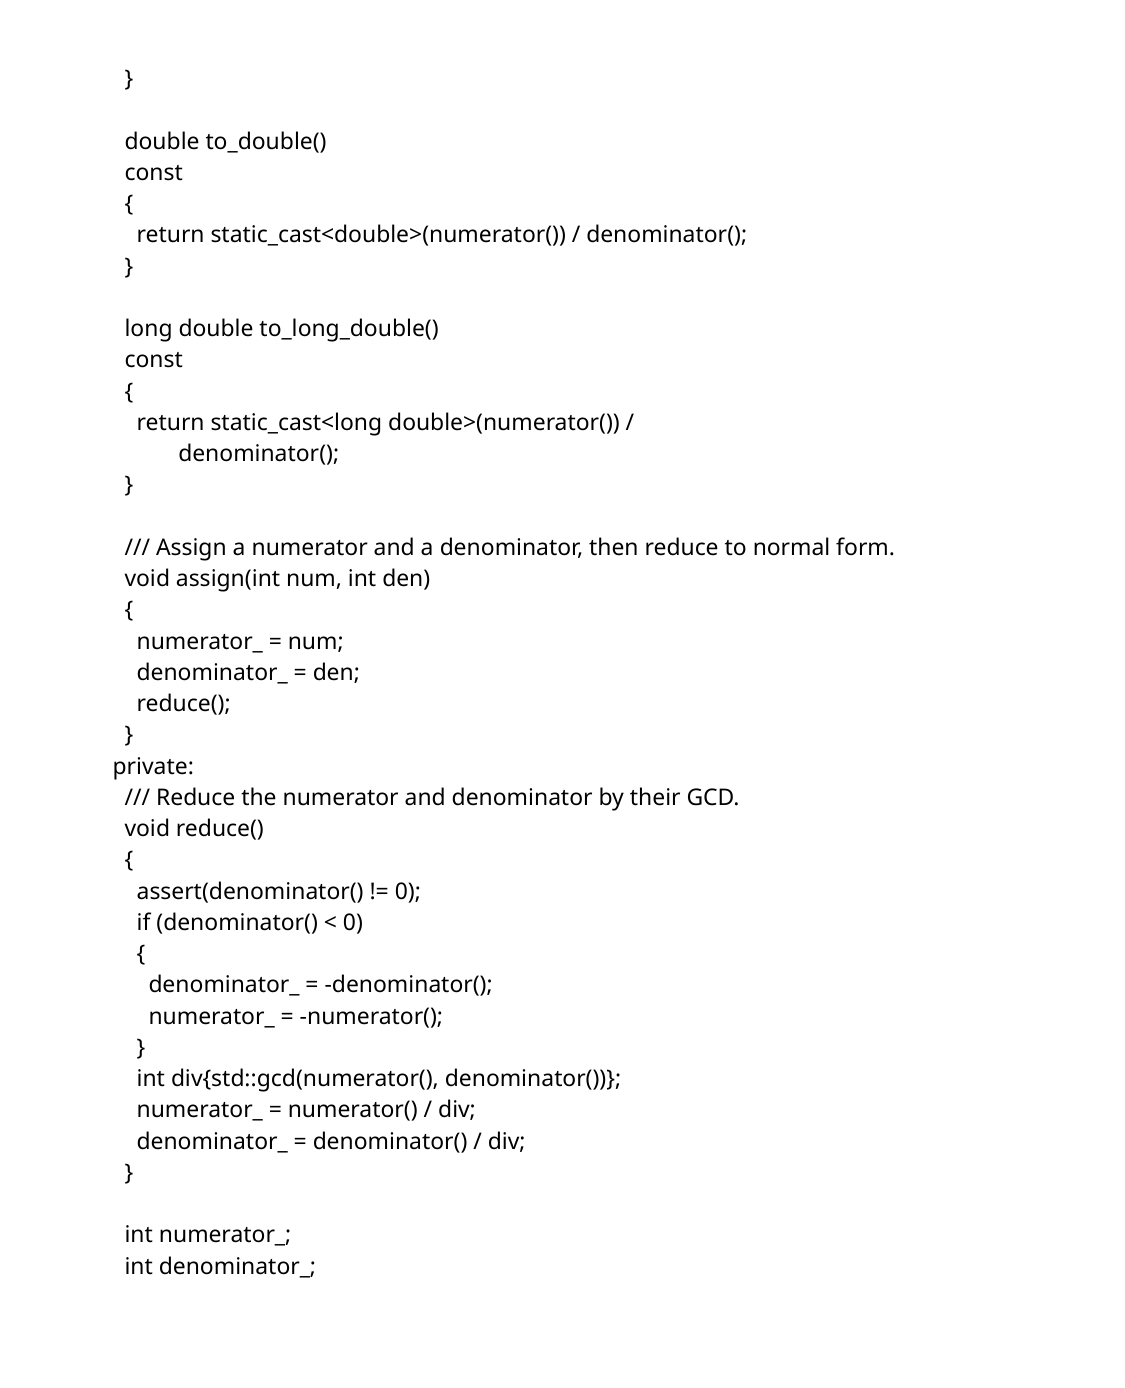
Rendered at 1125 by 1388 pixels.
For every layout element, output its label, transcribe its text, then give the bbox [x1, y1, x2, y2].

text return static_cast<double>(numerator()) / denominator(); [112, 218, 1012, 249]
text const [112, 156, 1012, 187]
text reduce(); [112, 687, 1012, 718]
text numerator_ = num; [112, 624, 1012, 656]
text numerator_ = -numerator(); [112, 999, 1012, 1031]
text void assign(int num, int den) [112, 562, 1012, 593]
text if (denominator() < 0) [112, 906, 1012, 937]
text /// Assign a numerator and a denominator, then reduce to normal form. [112, 531, 1012, 562]
text const [112, 343, 1012, 374]
text int numerator_; [112, 1218, 1012, 1249]
text { [112, 374, 1012, 406]
text denominator(); [112, 437, 1012, 468]
text denominator_ = denominator() / div; [112, 1124, 1012, 1156]
text private: [112, 749, 1012, 781]
text } [112, 62, 1012, 93]
text numerator_ = numerator() / div; [112, 1093, 1012, 1124]
text /// Reduce the numerator and denominator by their GCD. [112, 781, 1012, 812]
text } [112, 1031, 1012, 1062]
text denominator_ = den; [112, 656, 1012, 687]
text { [112, 593, 1012, 624]
text void reduce() [112, 812, 1012, 843]
text } [112, 718, 1012, 749]
text int denominator_; [112, 1249, 1012, 1281]
text } [112, 249, 1012, 281]
text { [112, 937, 1012, 968]
text { [112, 843, 1012, 874]
text } [112, 1156, 1012, 1187]
text double to_double() [112, 124, 1012, 156]
text assert(denominator() != 0); [112, 874, 1012, 906]
text long double to_long_double() [112, 312, 1012, 343]
text int div{std::gcd(numerator(), denominator())}; [112, 1062, 1012, 1093]
text return static_cast<long double>(numerator()) / [112, 406, 1012, 437]
text denominator_ = -denominator(); [112, 968, 1012, 999]
text } [112, 468, 1012, 499]
text { [112, 187, 1012, 218]
